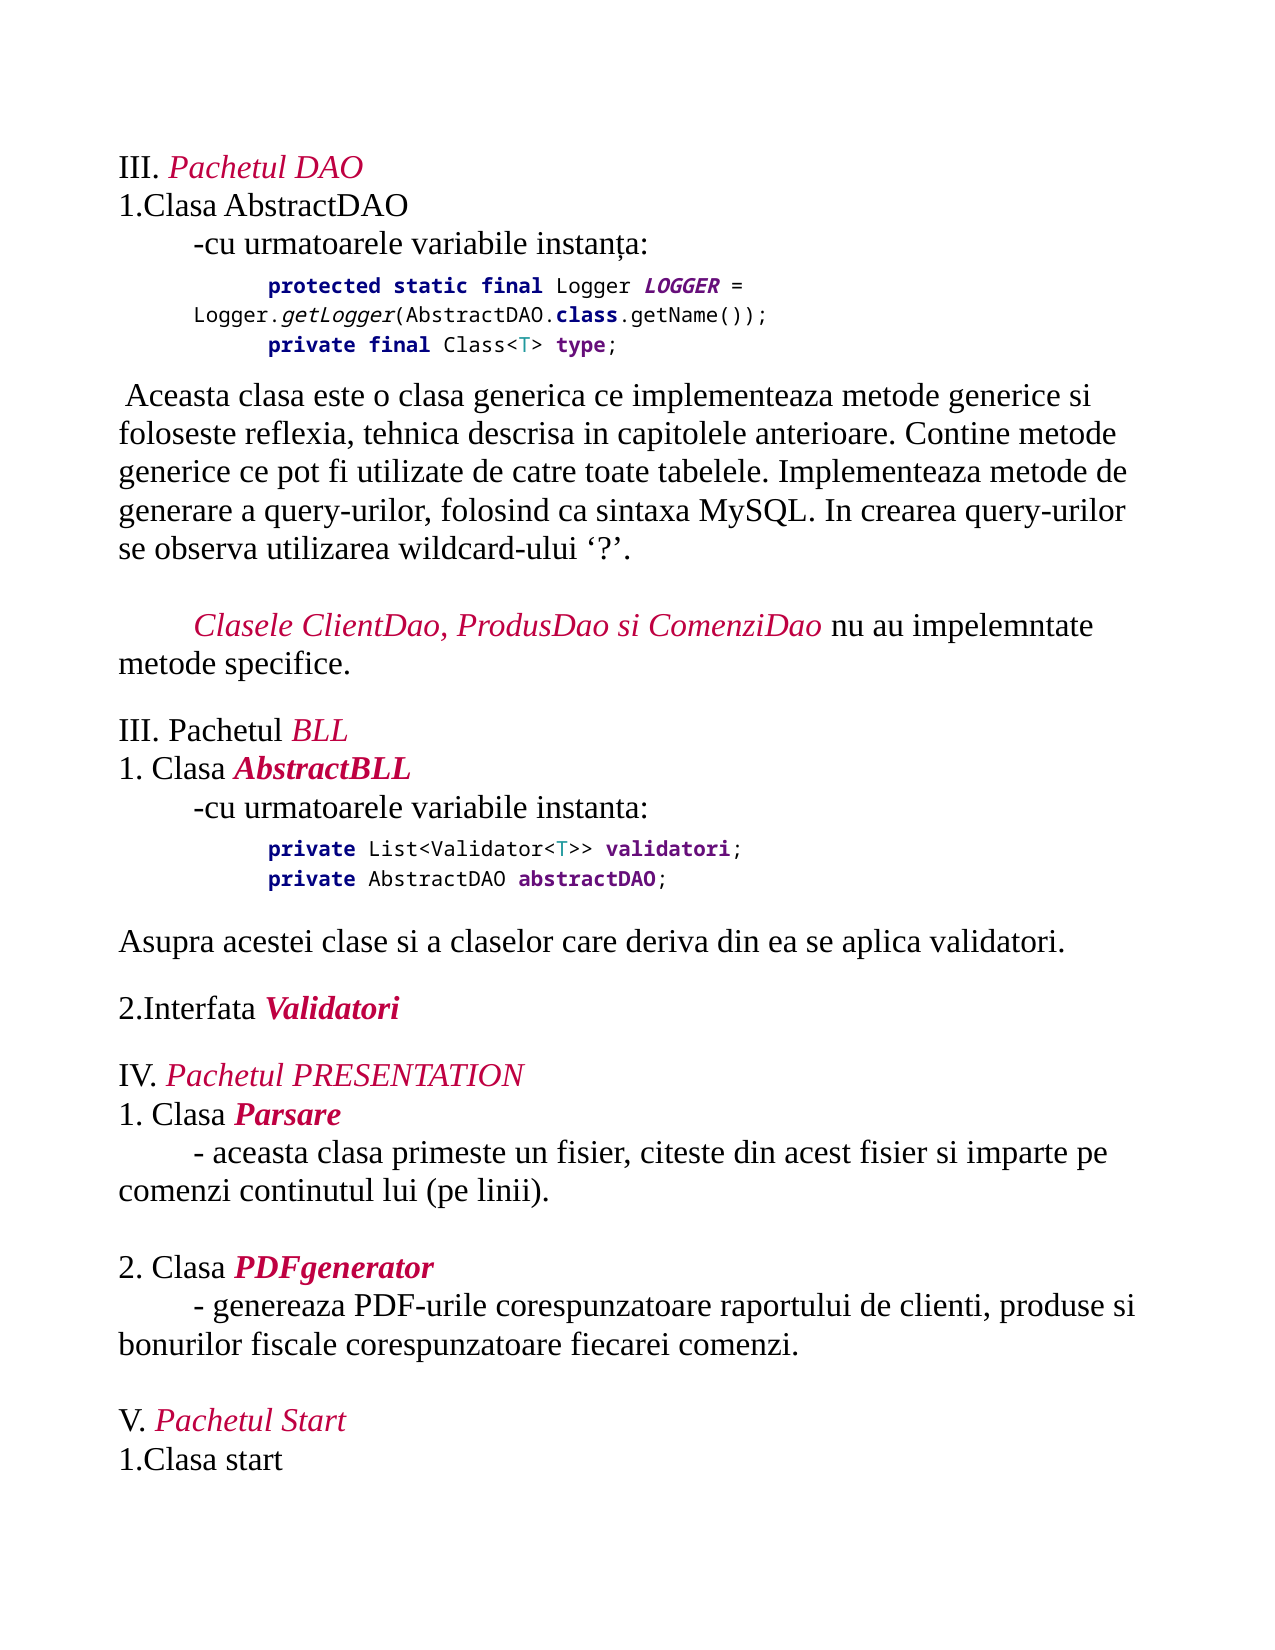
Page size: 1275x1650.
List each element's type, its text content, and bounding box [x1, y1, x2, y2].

text - genereaza PDF-urile corespunzatoare raportului de clienti, produse si bonurilor fiscale corespunzatoare fiecarei comenzi. [118, 1286, 1157, 1362]
text Clasele ClientDao, ProdusDao si ComenziDao nu au impelemntate metode specifice. [118, 605, 1157, 681]
list 1.Clasa AbstractDAO [118, 185, 1157, 223]
text 2.Interfata Validatori [118, 988, 1157, 1027]
text - aceasta clasa primeste un fisier, citeste din acest fisier si imparte pe comenzi continutul lui (pe linii). [118, 1132, 1157, 1209]
text V. Pachetul Start [118, 1401, 1157, 1439]
text -cu urmatoarele variabile instanta: [118, 787, 1157, 825]
text 2. Clasa PDFgenerator [118, 1247, 1157, 1286]
text 1. Clasa AbstractBLL [118, 748, 1157, 787]
text 1.Clasa start [118, 1439, 1157, 1477]
list -cu urmatoarele variabile instanța: [118, 223, 1157, 262]
text Asupra acestei clase si a claselor care deriva din ea se aplica validatori. [118, 921, 1157, 960]
text Aceasta clasa este o clasa generica ce implementeaza metode generice si foloseste reflexia, tehnica descrisa in capitolele anterioare. Contine metode generice ce pot fi utilizate de catre toate tabelele. Implementeaza metode de generare a query-urilor, folosind ca sintaxa MySQL. In crearea query-urilor se observa utilizarea wildcard-ului ‘?’. [118, 375, 1157, 566]
text III. Pachetul BLL [118, 710, 1157, 748]
text 1. Clasa Parsare [118, 1094, 1157, 1132]
list protected static final Logger LOGGER = Logger.getLogger(AbstractDAO.class.getName()); private final Class<T> type; [118, 262, 1157, 358]
text private List<Validator<T>> validatori; private AbstractDAO abstractDAO; [118, 825, 1157, 893]
text IV. Pachetul PRESENTATION [118, 1056, 1157, 1094]
list III. Pachetul DAO [118, 147, 1157, 185]
